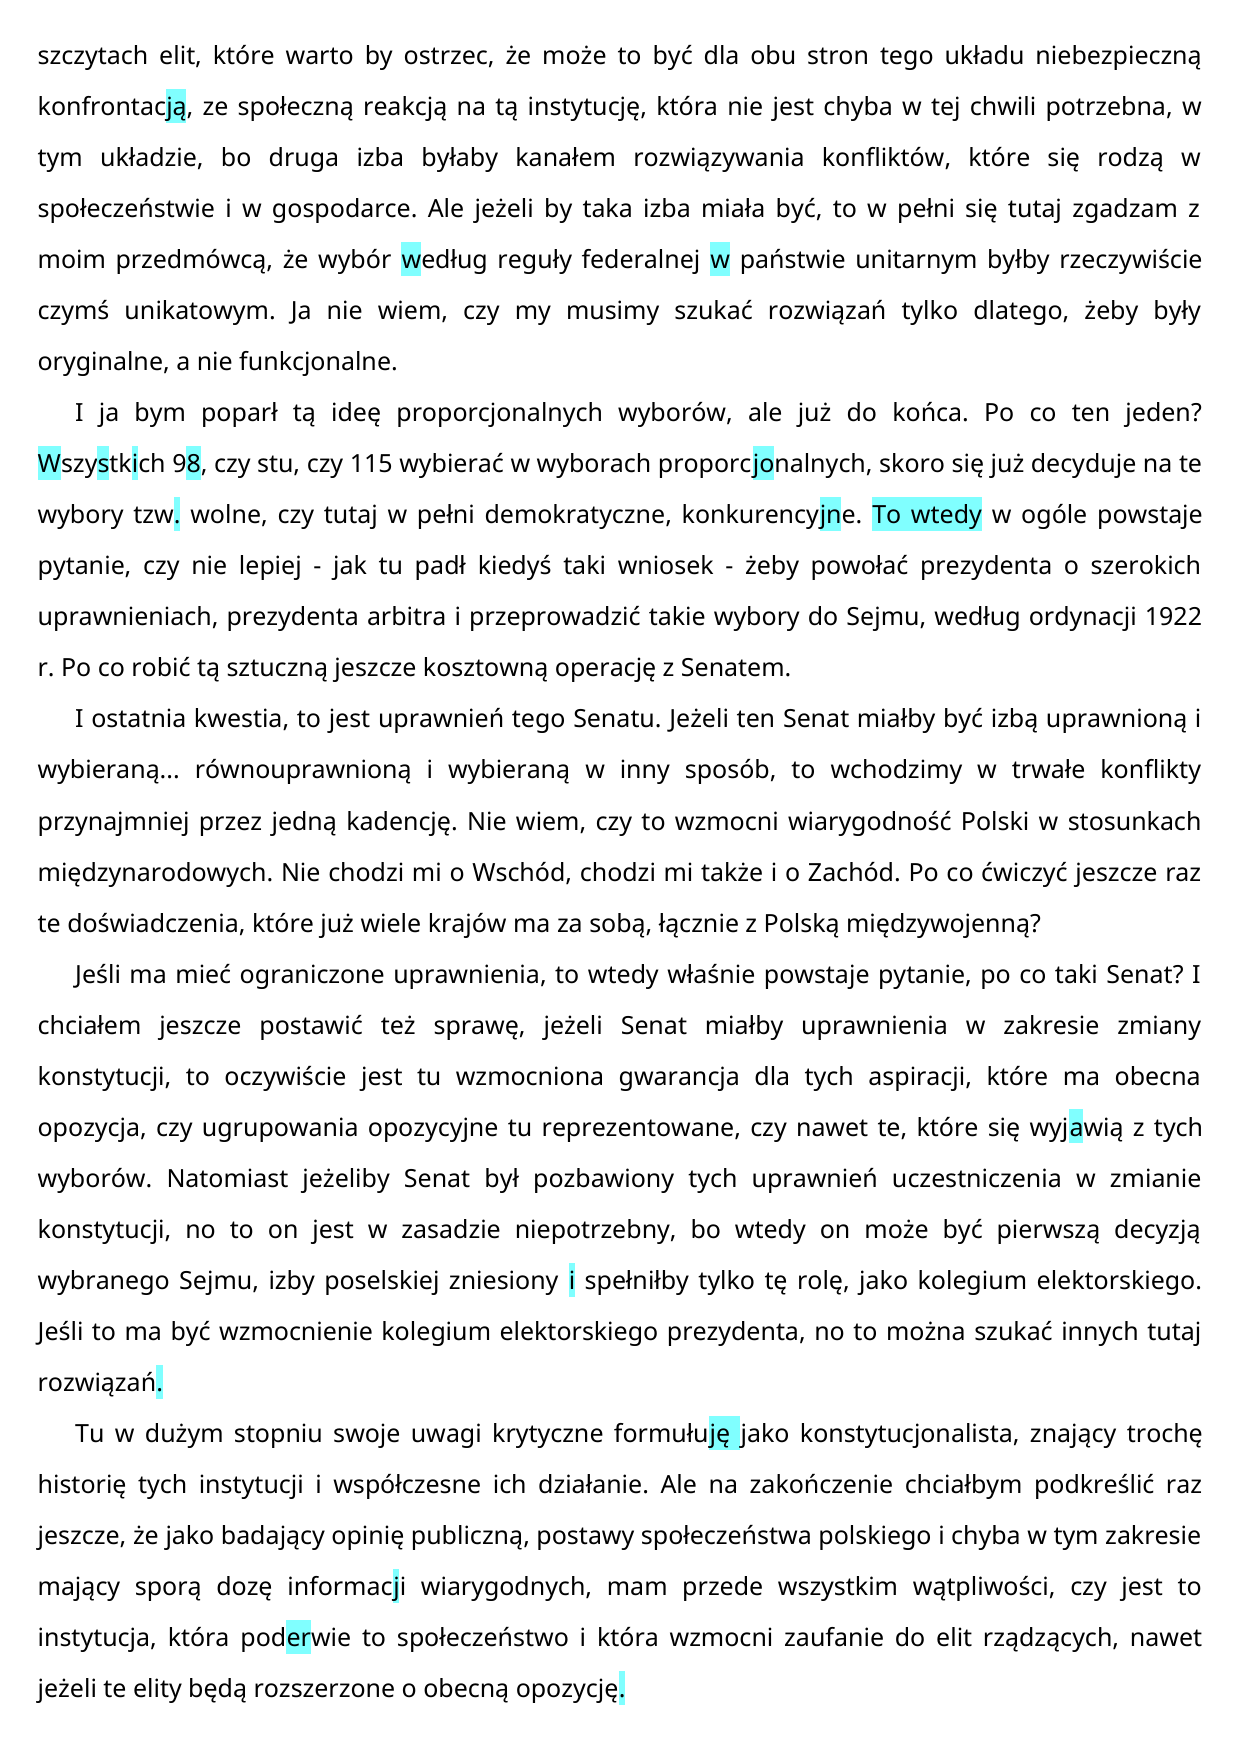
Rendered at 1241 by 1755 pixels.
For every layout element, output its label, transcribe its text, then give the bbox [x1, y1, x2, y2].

text I ostatnia kwestia, to jest uprawnień tego Senatu. Jeżeli ten Senat miałby być izbą uprawnioną i wybieraną... równouprawnioną i wybieraną w inny sposób, to wchodzimy w trwałe konflikty przynajmniej przez jedną kadencję. Nie wiem, czy to wzmocni wiarygodność Polski w stosunkach międzynarodowych. Nie chodzi mi o Wschód, chodzi mi także i o Zachód. Po co ćwiczyć jeszcze raz te doświadczenia, które już wiele krajów ma za sobą, łącznie z Polską międzywojenną? [37, 701, 1203, 939]
text Tu w dużym stopniu swoje uwagi krytyczne formułuję jako konstytucjonalista, znający trochę historię tych instytucji i współczesne ich działanie. Ale na zakończenie chciałbym podkreślić raz jeszcze, że jako badający opinię publiczną, postawy społeczeństwa polskiego i chyba w tym zakresie mający sporą dozę informacji wiarygodnych, mam przede wszystkim wątpliwości, czy jest to instytucja, która poderwie to społeczeństwo i która wzmocni zaufanie do elit rządzących, nawet jeżeli te elity będą rozszerzone o obecną opozycję. [37, 1416, 1203, 1705]
text Jeśli ma mieć ograniczone uprawnienia, to wtedy właśnie powstaje pytanie, po co taki Senat? I chciałem jeszcze postawić też sprawę, jeżeli Senat miałby uprawnienia w zakresie zmiany konstytucji, to oczywiście jest tu wzmocniona gwarancja dla tych aspiracji, które ma obecna opozycja, czy ugrupowania opozycyjne tu reprezentowane, czy nawet te, które się wyjawią z tych wyborów. Natomiast jeżeliby Senat był pozbawiony tych uprawnień uczestniczenia w zmianie konstytucji, no to on jest w zasadzie niepotrzebny, bo wtedy on może być pierwszą decyzją wybranego Sejmu, izby poselskiej zniesiony i spełniłby tylko tę rolę, jako kolegium elektorskiego. Jeśli to ma być wzmocnienie kolegium elektorskiego prezydenta, no to można szukać innych tutaj rozwiązań. [37, 956, 1203, 1399]
text I ja bym poparł tą ideę proporcjonalnych wyborów, ale już do końca. Po co ten jeden? Wszystkich 98, czy stu, czy 115 wybierać w wyborach proporcjonalnych, skoro się już decyduje na te wybory tzw. wolne, czy tutaj w pełni demokratyczne, konkurencyjne. To wtedy w ogóle powstaje pytanie, czy nie lepiej - jak tu padł kiedyś taki wniosek - żeby powołać prezydenta o szerokich uprawnieniach, prezydenta arbitra i przeprowadzić takie wybory do Sejmu, według ordynacji 1922 r. Po co robić tą sztuczną jeszcze kosztowną operację z Senatem. [37, 395, 1203, 684]
text szczytach elit, które warto by ostrzec, że może to być dla obu stron tego układu niebezpieczną konfrontacją, ze społeczną reakcją na tą instytucję, która nie jest chyba w tej chwili potrzebna, w tym układzie, bo druga izba byłaby kanałem rozwiązywania konfliktów, które się rodzą w społeczeństwie i w gospodarce. Ale jeżeli by taka izba miała być, to w pełni się tutaj zgadzam z moim przedmówcą, że wybór według reguły federalnej w państwie unitarnym byłby rzeczywiście czymś unikatowym. Ja nie wiem, czy my musimy szukać rozwiązań tylko dlatego, żeby były oryginalne, a nie funkcjonalne. [37, 37, 1203, 378]
